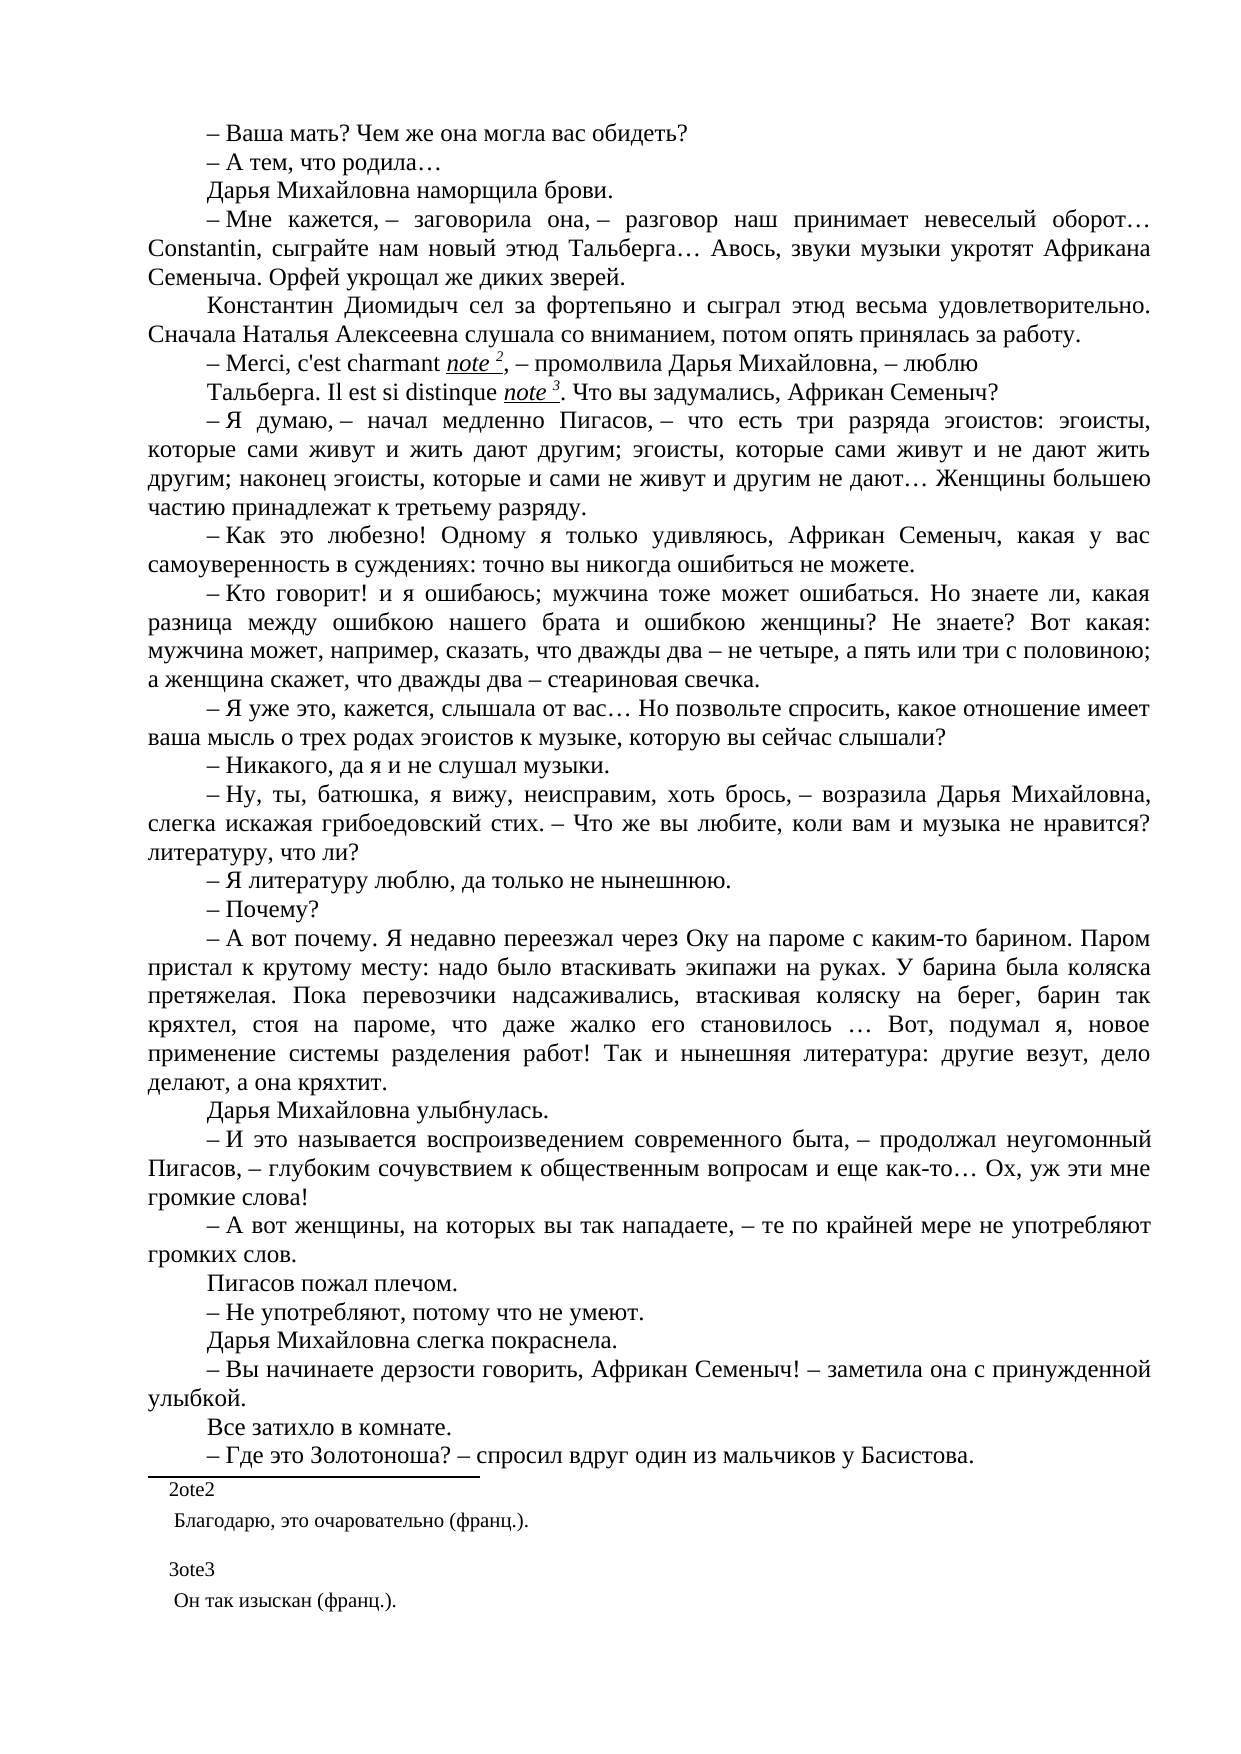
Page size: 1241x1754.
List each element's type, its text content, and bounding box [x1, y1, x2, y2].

text – Я уже это, кажется, слышала от вас… Но позвольте спросить, какое отношение имеет ваша мысль о трех родах эгоистов к музыке, которую вы сейчас слышали? [148, 693, 1152, 751]
text Благодарю, это очаровательно (франц.). [148, 1508, 1152, 1532]
text ote2 [148, 1477, 1152, 1508]
text – Кто говорит! и я ошибаюсь; мужчина тоже может ошибаться. Но знаете ли, какая разница между ошибкою нашего брата и ошибкою женщины? Не знаете? Вот какая: мужчина может, например, сказать, что дважды два – не четыре, а пять или три с половиною; а женщина скажет, что дважды два – стеариновая свечка. [148, 578, 1152, 693]
text – А вот почему. Я недавно переезжал через Оку на пароме с каким-то барином. Паром пристал к крутому месту: надо было втаскивать экипажи на руках. У барина была коляска претяжелая. Пока перевозчики надсаживались, втаскивая коляску на берег, барин так кряхтел, стоя на пароме, что даже жалко его становилось … Вот, подумал я, новое применение системы разделения работ! Так и нынешняя литература: другие везут, дело делают, а она кряхтит. [148, 923, 1152, 1096]
text Он так изыскан (франц.). [148, 1588, 1152, 1612]
text – И это называется воспроизведением современного быта, – продолжал неугомонный Пигасов, – глубоким сочувствием к общественным вопросам и еще как-то… Ох, уж эти мне громкие слова! [148, 1124, 1152, 1211]
text Тальберга. Il est si distinque note . Что вы задумались, Африкан Семеныч? [148, 377, 1152, 406]
text – Ваша мать? Чем же она могла вас обидеть? [148, 118, 1152, 147]
text – Merci, c'est charmant note , – промолвила Дарья Михайловна, – люблю [148, 348, 1152, 377]
text ote3 [148, 1556, 1152, 1588]
text – Вы начинаете дерзости говорить, Африкан Семеныч! – заметила она с принужденной улыбкой. [148, 1354, 1152, 1412]
text – Как это любезно! Одному я только удивляюсь, Африкан Семеныч, какая у вас самоуверенность в суждениях: точно вы никогда ошибиться не можете. [148, 521, 1152, 578]
text – Никакого, да я и не слушал музыки. [148, 751, 1152, 779]
text – Где это Золотоноша? – спросил вдруг один из мальчиков у Басистова. [148, 1441, 1152, 1469]
text Константин Диомидыч сел за фортепьяно и сыграл этюд весьма удовлетворительно. Сначала Наталья Алексеевна слушала со вниманием, потом опять принялась за работу. [148, 291, 1152, 348]
text Дарья Михайловна улыбнулась. [148, 1096, 1152, 1124]
text – Ну, ты, батюшка, я вижу, неисправим, хоть брось, – возразила Дарья Михайловна, слегка искажая грибоедовский стих. – Что же вы любите, коли вам и музыка не нравится? литературу, что ли? [148, 779, 1152, 866]
text – Не употребляют, потому что не умеют. [148, 1297, 1152, 1326]
text – Мне кажется, – заговорила она, – разговор наш принимает невеселый оборот… Constantin, сыграйте нам новый этюд Тальберга… Авось, звуки музыки укротят Африкана Семеныча. Орфей укрощал же диких зверей. [148, 204, 1152, 291]
text Все затихло в комнате. [148, 1412, 1152, 1441]
text – Я думаю, – начал медленно Пигасов, – что есть три разряда эгоистов: эгоисты, которые сами живут и жить дают другим; эгоисты, которые сами живут и не дают жить другим; наконец эгоисты, которые и сами не живут и другим не дают… Женщины большею частию принадлежат к третьему разряду. [148, 406, 1152, 521]
text – Почему? [148, 894, 1152, 923]
text – А вот женщины, на которых вы так нападаете, – те по крайней мере не употребляют громких слов. [148, 1211, 1152, 1268]
text – Я литературу люблю, да только не нынешнюю. [148, 866, 1152, 894]
text Дарья Михайловна слегка покраснела. [148, 1326, 1152, 1354]
text Пигасов пожал плечом. [148, 1268, 1152, 1297]
text – А тем, что родила… [148, 147, 1152, 176]
text Дарья Михайловна наморщила брови. [148, 176, 1152, 204]
